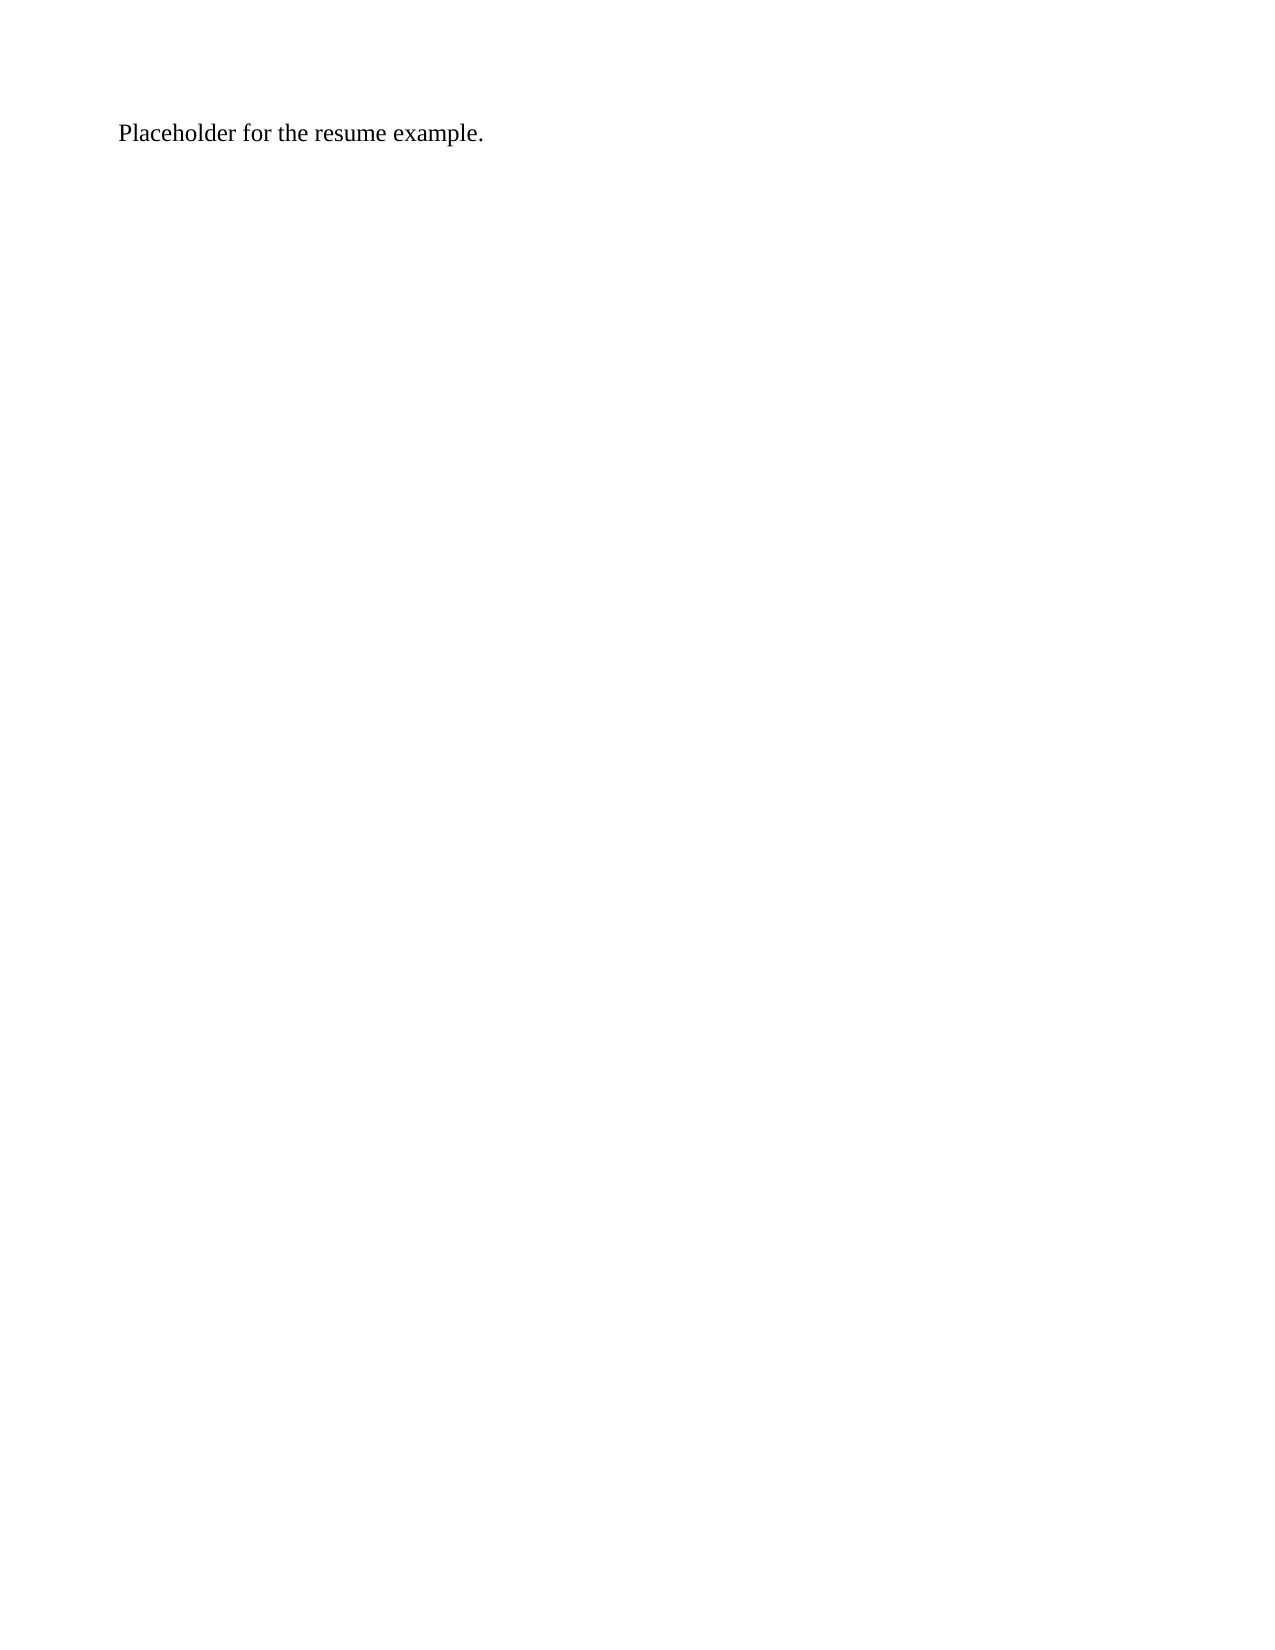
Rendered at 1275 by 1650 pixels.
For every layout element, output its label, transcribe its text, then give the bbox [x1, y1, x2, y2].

text Placeholder for the resume example. [118, 118, 1157, 147]
